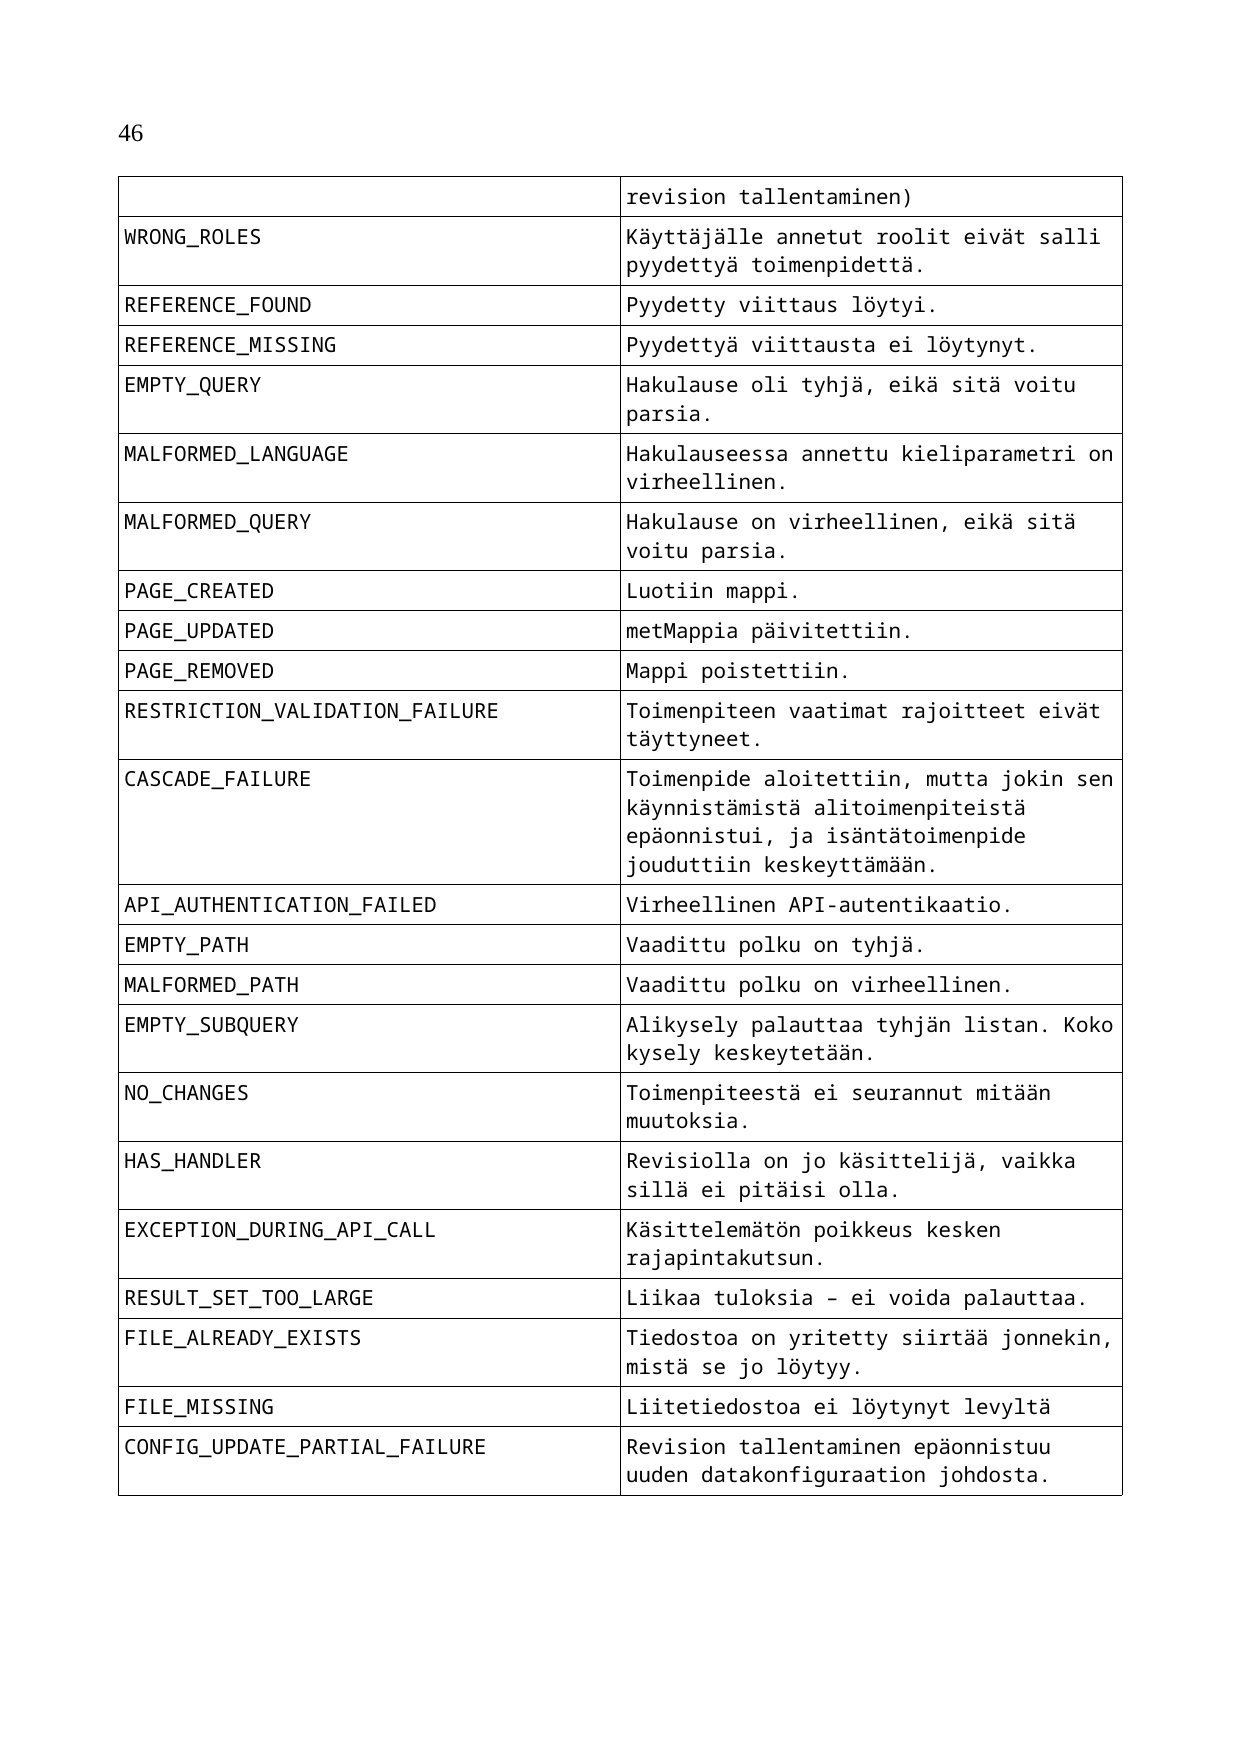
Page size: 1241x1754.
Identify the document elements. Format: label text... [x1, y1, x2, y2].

table_cell Toimenpiteen vaatimat rajoitteet eivät täyttyneet. [621, 691, 1122, 758]
table_cell metMappia päivitettiin. [621, 611, 1122, 650]
table_cell revision tallentaminen) [621, 177, 1122, 216]
table_cell Toimenpide aloitettiin, mutta jokin sen käynnistämistä alitoimenpiteistä epäonnistui, ja isäntätoimenpide jouduttiin keskeyttämään. [621, 760, 1122, 884]
table_cell MALFORMED_QUERY [119, 503, 620, 570]
table_cell CONFIG_UPDATE_PARTIAL_FAILURE [119, 1427, 620, 1494]
table_cell Tiedostoa on yritetty siirtää jonnekin, mistä se jo löytyy. [621, 1319, 1122, 1386]
table_cell PAGE_REMOVED [119, 651, 620, 690]
table_cell Pyydettyä viittausta ei löytynyt. [621, 326, 1122, 365]
table_cell HAS_HANDLER [119, 1142, 620, 1209]
table_cell Käsittelemätön poikkeus kesken rajapintakutsun. [621, 1210, 1122, 1278]
table_cell Revisiolla on jo käsittelijä, vaikka sillä ei pitäisi olla. [621, 1142, 1122, 1209]
table_cell EMPTY_SUBQUERY [119, 1005, 620, 1072]
table_cell FILE_ALREADY_EXISTS [119, 1319, 620, 1386]
table_cell REFERENCE_MISSING [119, 326, 620, 365]
table_cell Hakulause oli tyhjä, eikä sitä voitu parsia. [621, 366, 1122, 433]
table_cell Liitetiedostoa ei löytynyt levyltä [621, 1387, 1122, 1426]
table_cell PAGE_UPDATED [119, 611, 620, 650]
table_cell Vaadittu polku on tyhjä. [621, 925, 1122, 964]
table_cell Pyydetty viittaus löytyi. [621, 286, 1122, 325]
table_cell Toimenpiteestä ei seurannut mitään muutoksia. [621, 1073, 1122, 1141]
table_cell RESTRICTION_VALIDATION_FAILURE [119, 691, 620, 758]
table_cell API_AUTHENTICATION_FAILED [119, 885, 620, 924]
table_cell Liikaa tuloksia – ei voida palauttaa. [621, 1279, 1122, 1318]
table_cell MALFORMED_PATH [119, 965, 620, 1004]
table_cell REFERENCE_FOUND [119, 286, 620, 325]
table_cell Virheellinen API-autentikaatio. [621, 885, 1122, 924]
table_cell WRONG_ROLES [119, 217, 620, 285]
table_cell MALFORMED_LANGUAGE [119, 434, 620, 502]
table_cell EMPTY_PATH [119, 925, 620, 964]
table_cell FILE_MISSING [119, 1387, 620, 1426]
table_cell Alikysely palauttaa tyhjän listan. Koko kysely keskeytetään. [621, 1005, 1122, 1072]
table_cell EMPTY_QUERY [119, 366, 620, 433]
table_cell RESULT_SET_TOO_LARGE [119, 1279, 620, 1318]
table_cell Hakulause on virheellinen, eikä sitä voitu parsia. [621, 503, 1122, 570]
table_cell Vaadittu polku on virheellinen. [621, 965, 1122, 1004]
table_cell Revision tallentaminen epäonnistuu uuden datakonfiguraation johdosta. [621, 1427, 1122, 1494]
table_cell Luotiin mappi. [621, 571, 1122, 610]
table_cell [119, 177, 620, 216]
table_cell Mappi poistettiin. [621, 651, 1122, 690]
table_cell EXCEPTION_DURING_API_CALL [119, 1210, 620, 1278]
table_cell Käyttäjälle annetut roolit eivät salli pyydettyä toimenpidettä. [621, 217, 1122, 285]
table_cell Hakulauseessa annettu kieliparametri on virheellinen. [621, 434, 1122, 502]
table_cell CASCADE_FAILURE [119, 760, 620, 884]
table_cell PAGE_CREATED [119, 571, 620, 610]
table_cell NO_CHANGES [119, 1073, 620, 1141]
